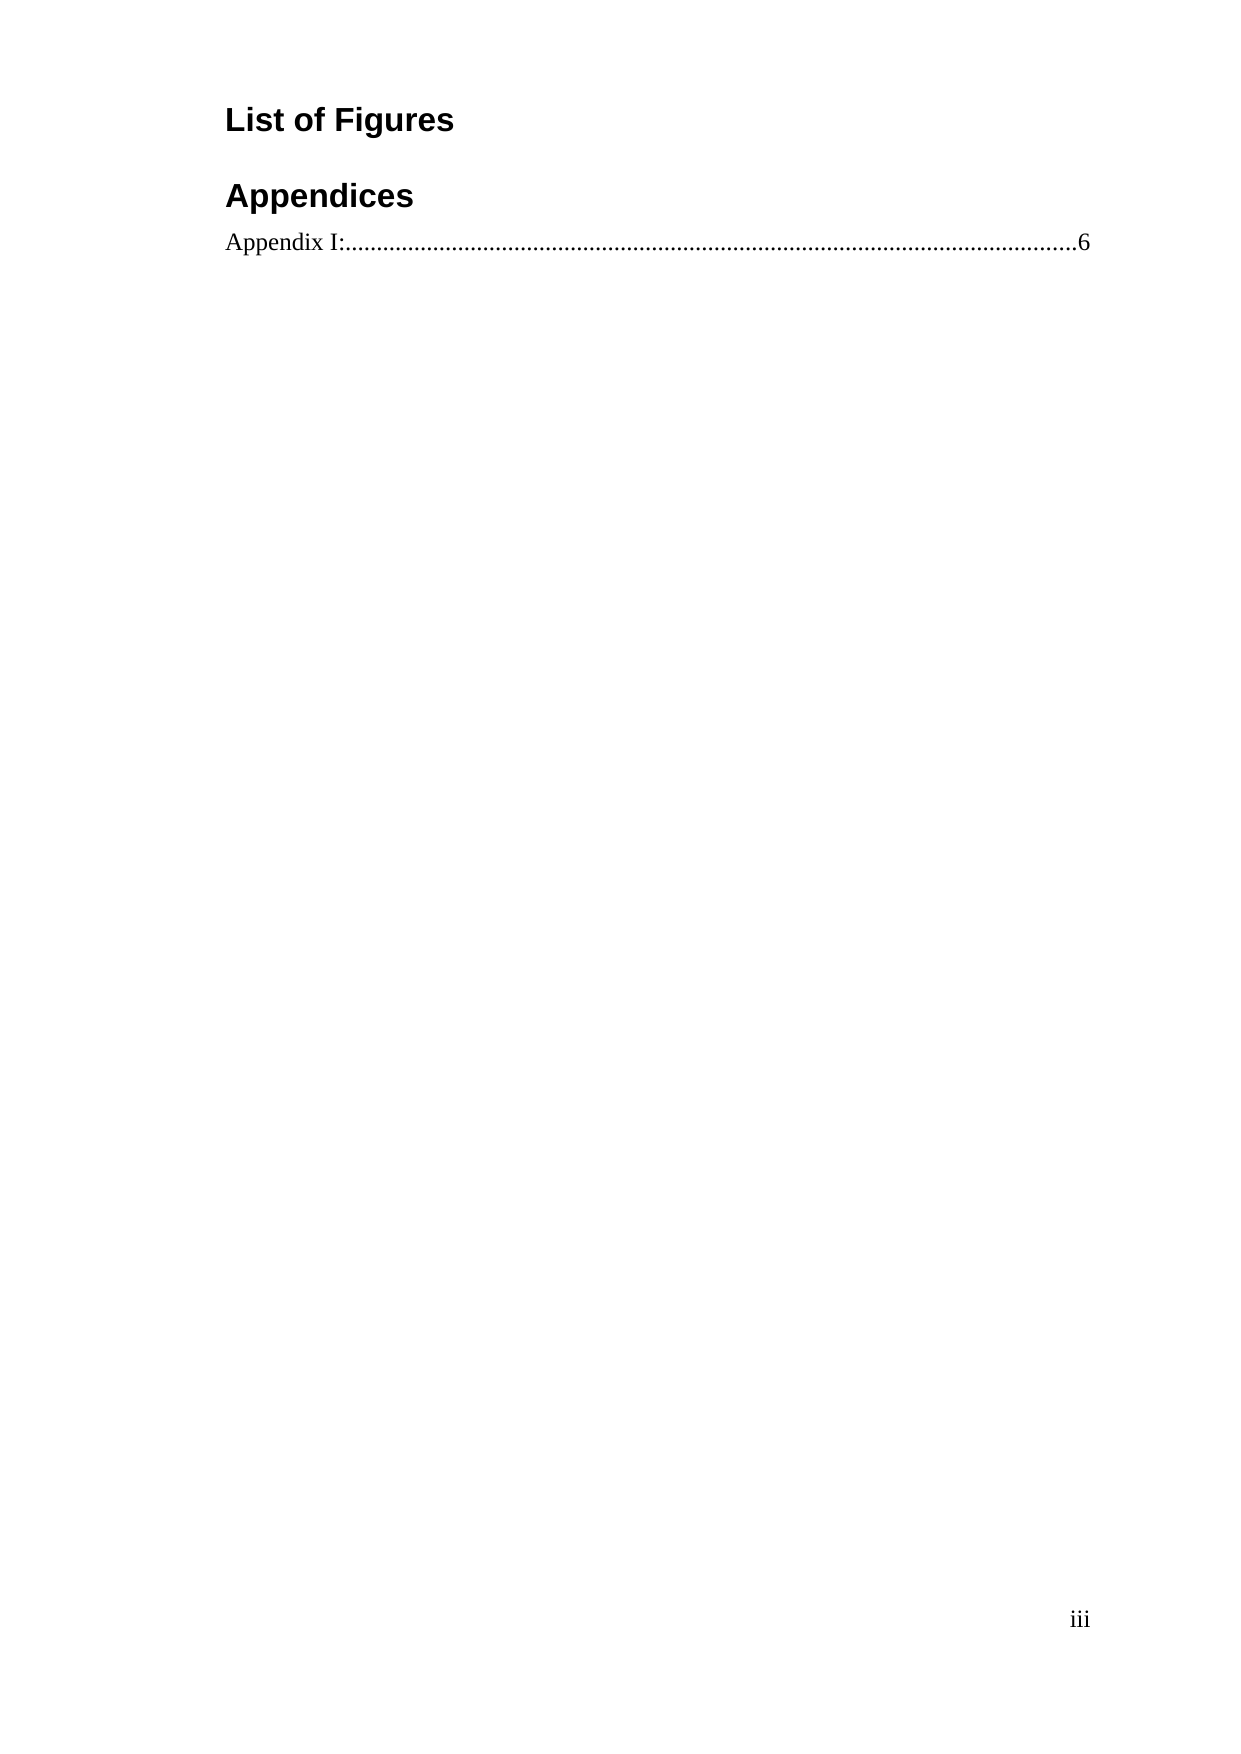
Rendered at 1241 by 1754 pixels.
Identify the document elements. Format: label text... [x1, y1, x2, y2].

subtitle List of Figures [225, 100, 1090, 138]
text Appendix I: 6 [225, 227, 1090, 256]
subtitle Appendices [225, 176, 1090, 214]
